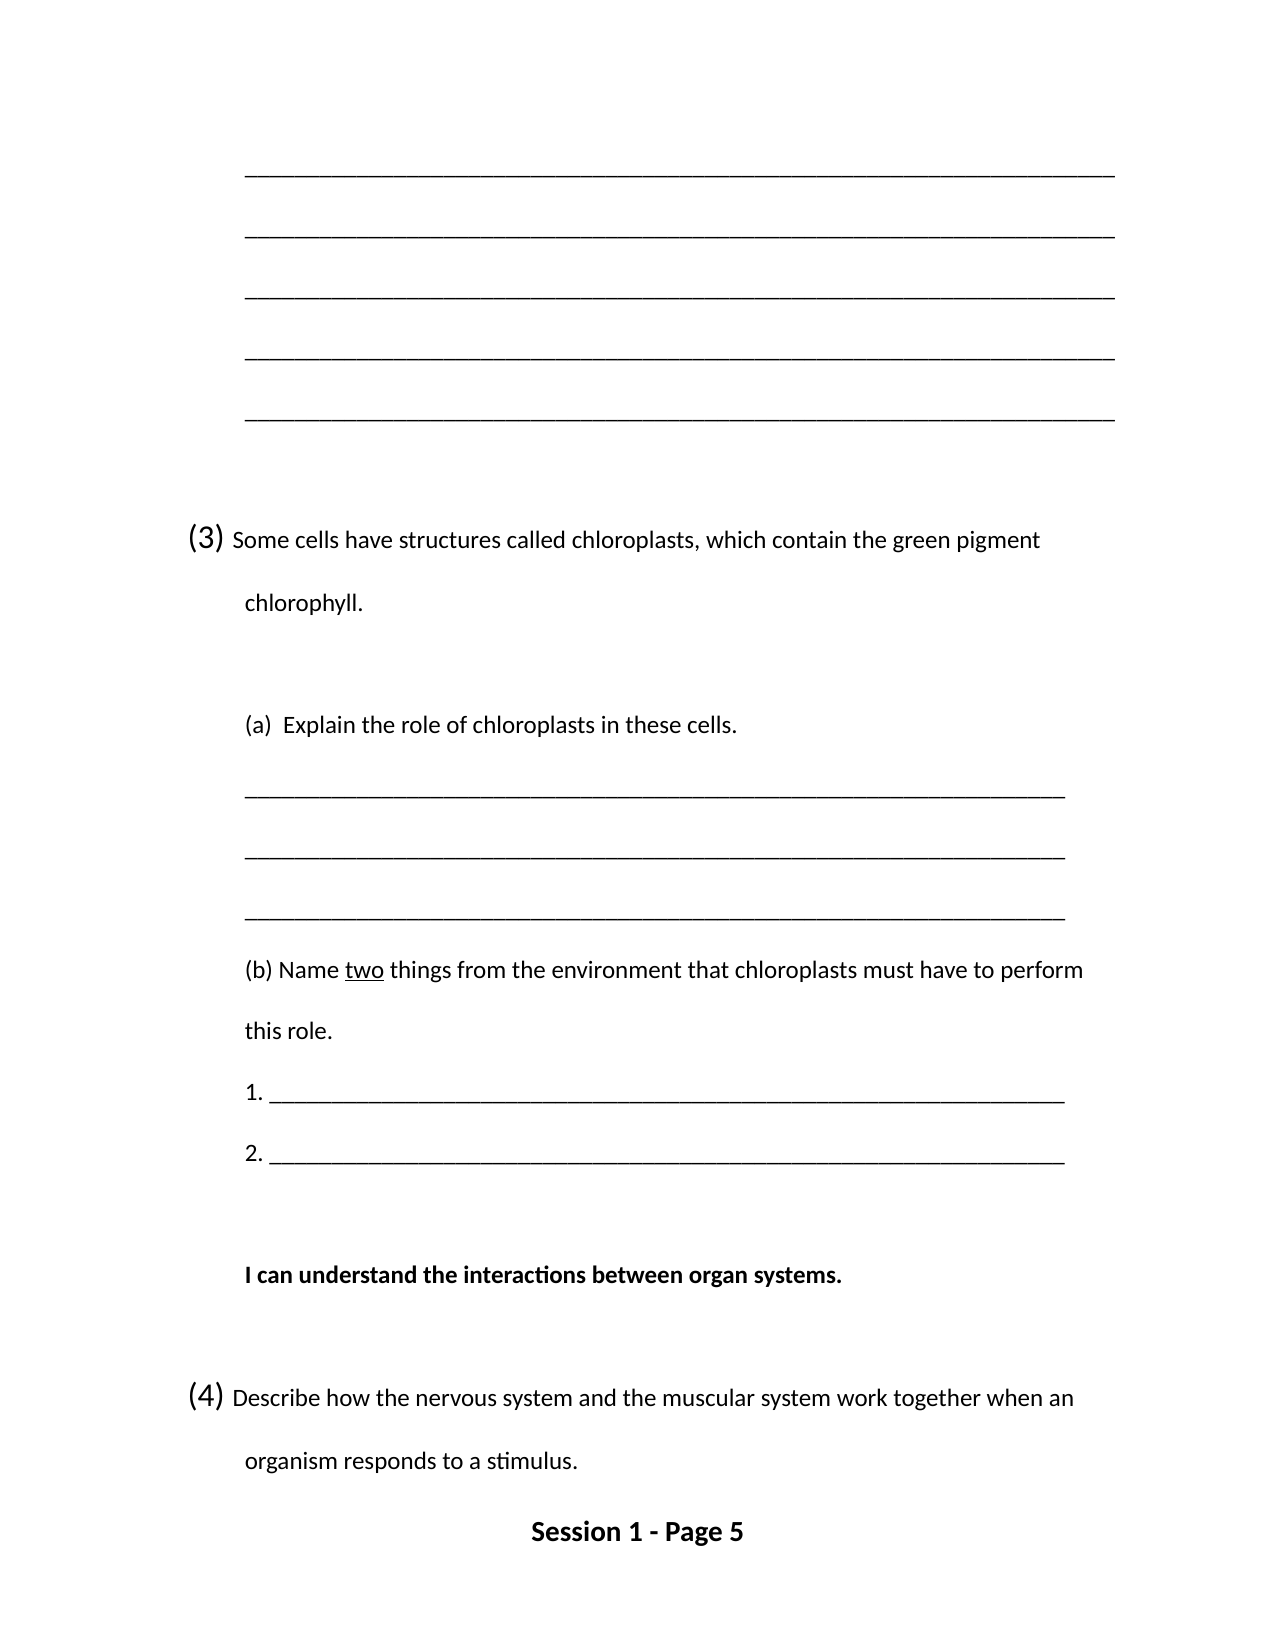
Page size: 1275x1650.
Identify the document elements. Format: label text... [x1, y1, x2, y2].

list (b) Name two things from the environment that chloroplasts must have to perform this role. [187, 954, 1125, 1045]
list ______________________________________________________________________ ______________________________________________________________________ ______________________________________________________________________ ______________________________________________________________________ ______________________________________________________________________ [187, 150, 1125, 486]
list Some cells have structures called chloroplasts, which contain the green pigment chlorophyll. (a) Explain the role of chloroplasts in these cells. [187, 516, 1125, 740]
list Describe how the nervous system and the muscular system work together when an organism responds to a stimulus. [187, 1373, 1125, 1475]
list I can understand the interactions between organ systems. [187, 1198, 1125, 1346]
list __________________________________________________________________ __________________________________________________________________ __________________________________________________________________ [187, 771, 1125, 923]
list 1. ________________________________________________________________ 2. ________________________________________________________________ [187, 1076, 1125, 1167]
